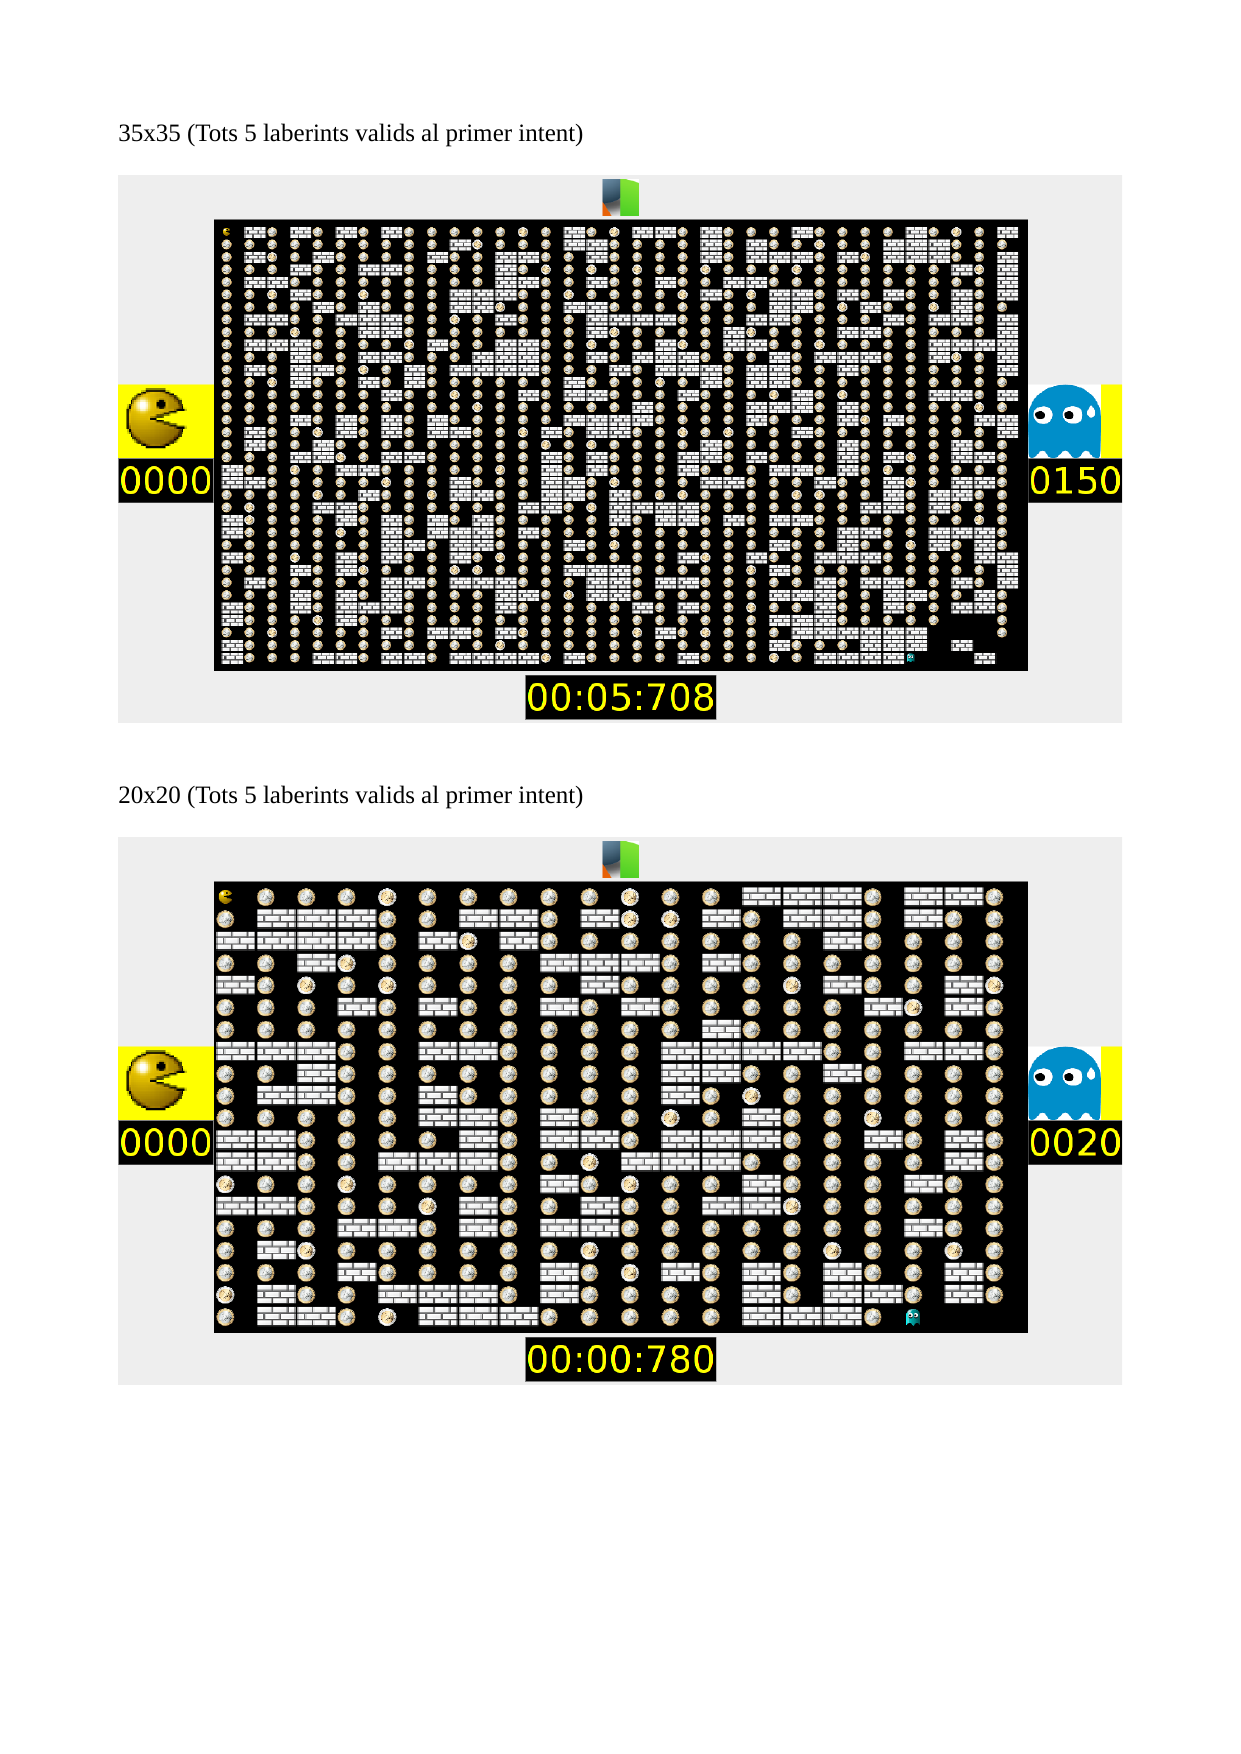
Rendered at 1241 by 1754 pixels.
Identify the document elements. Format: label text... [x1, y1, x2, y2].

text 35x35 (Tots 5 laberints valids al primer intent) [118, 118, 1122, 147]
text 20x20 (Tots 5 laberints valids al primer intent) [118, 780, 1122, 809]
picture [118, 837, 1123, 1385]
picture [118, 175, 1123, 723]
